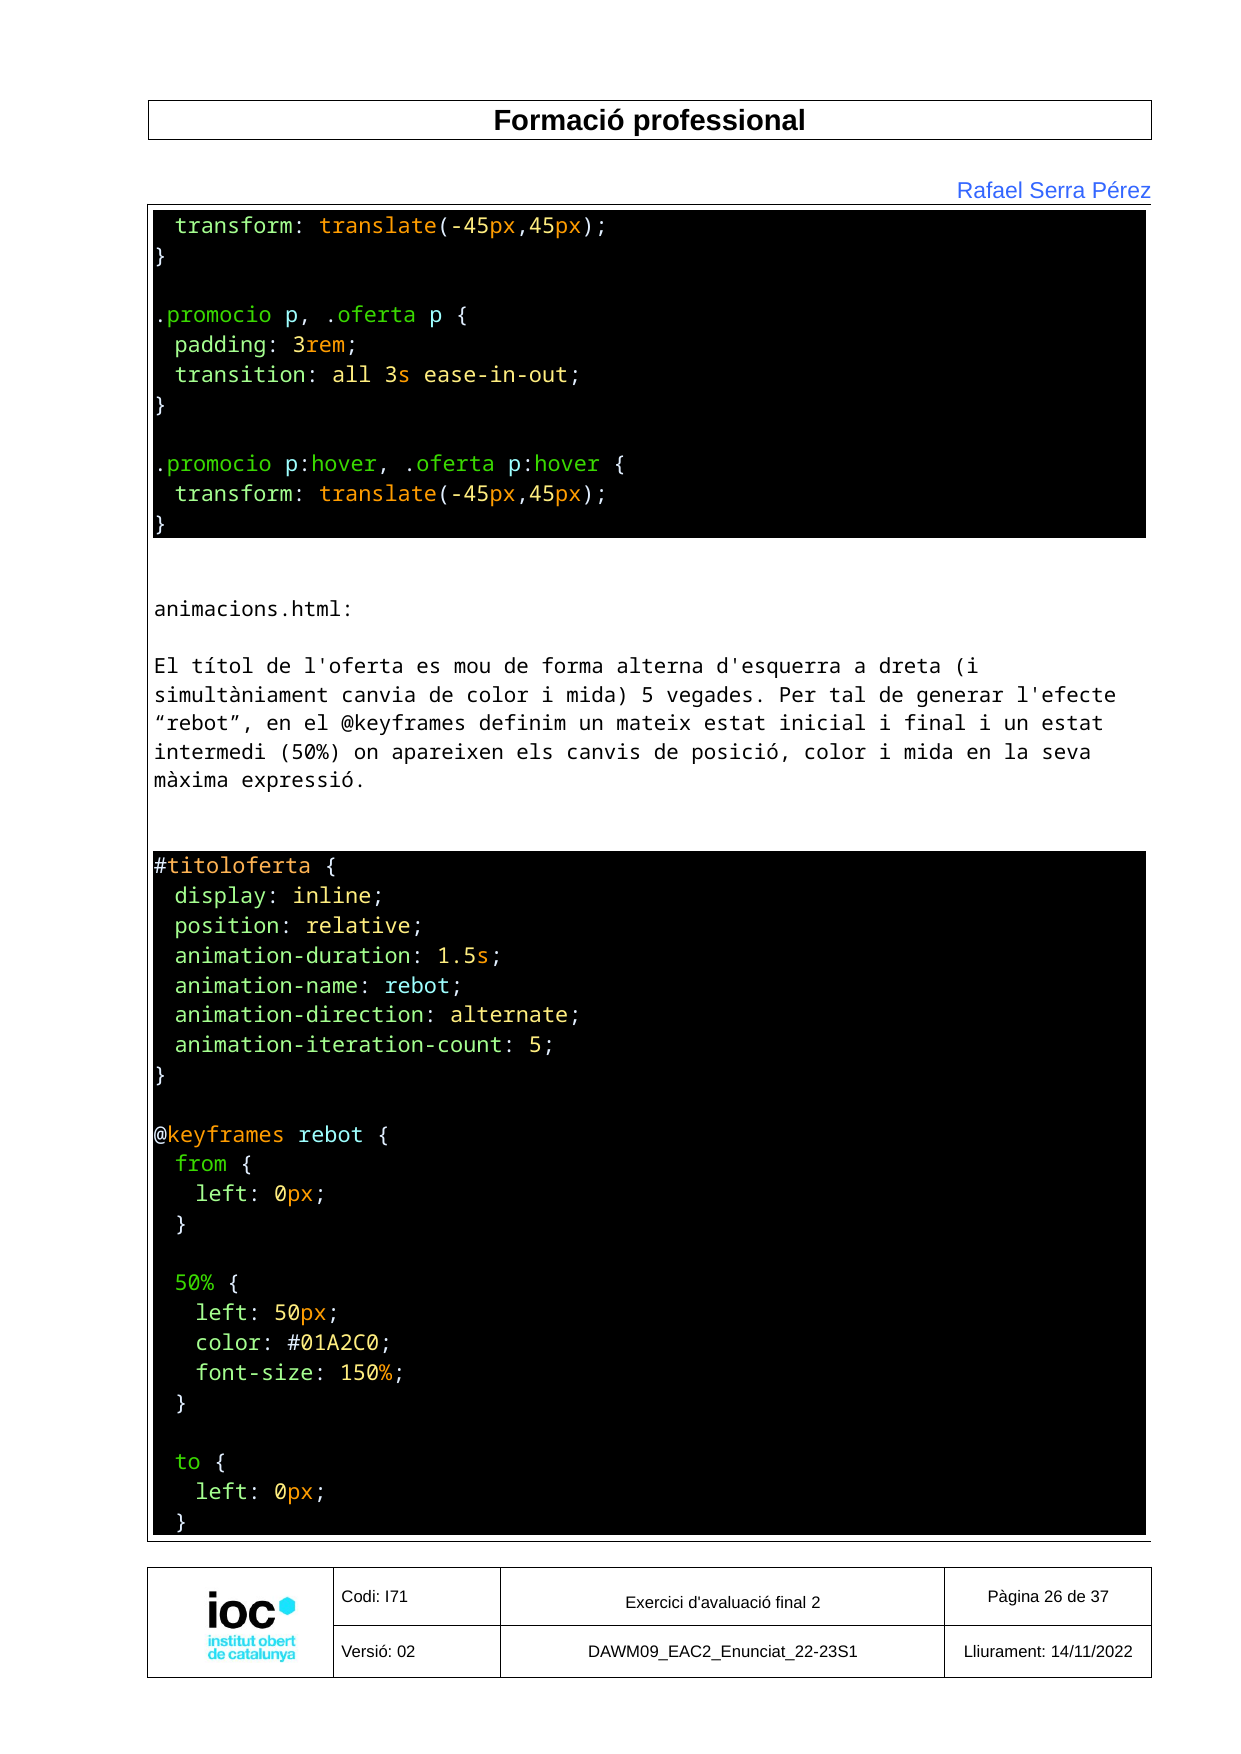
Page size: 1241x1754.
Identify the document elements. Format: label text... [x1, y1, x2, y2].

table_header transform: translate(-45px,45px); } .promocio p, .oferta p { padding: 3rem; transition: all 3s ease-in-out; } .promocio p:hover, .oferta p:hover { transform: translate(-45px,45px); } animacions.html: El títol de l'oferta es mou de forma alterna d'esquerra a dreta (i simultàniament canvia de color i mida) 5 vegades. Per tal de generar l'efecte “rebot”, en el @keyframes definim un mateix estat inicial i final i un estat intermedi (50%) on apareixen els canvis de posició, color i mida en la seva màxima expressió. #titoloferta { display: inline; position: relative; animation-duration: 1.5s; animation-name: rebot; animation-direction: alternate; animation-iteration-count: 5; } @keyframes rebot { from { left: 0px; } 50% { left: 50px; color: #01A2C0; font-size: 150%; } to { left: 0px; } [148, 205, 1151, 1541]
picture [195, 1577, 309, 1673]
